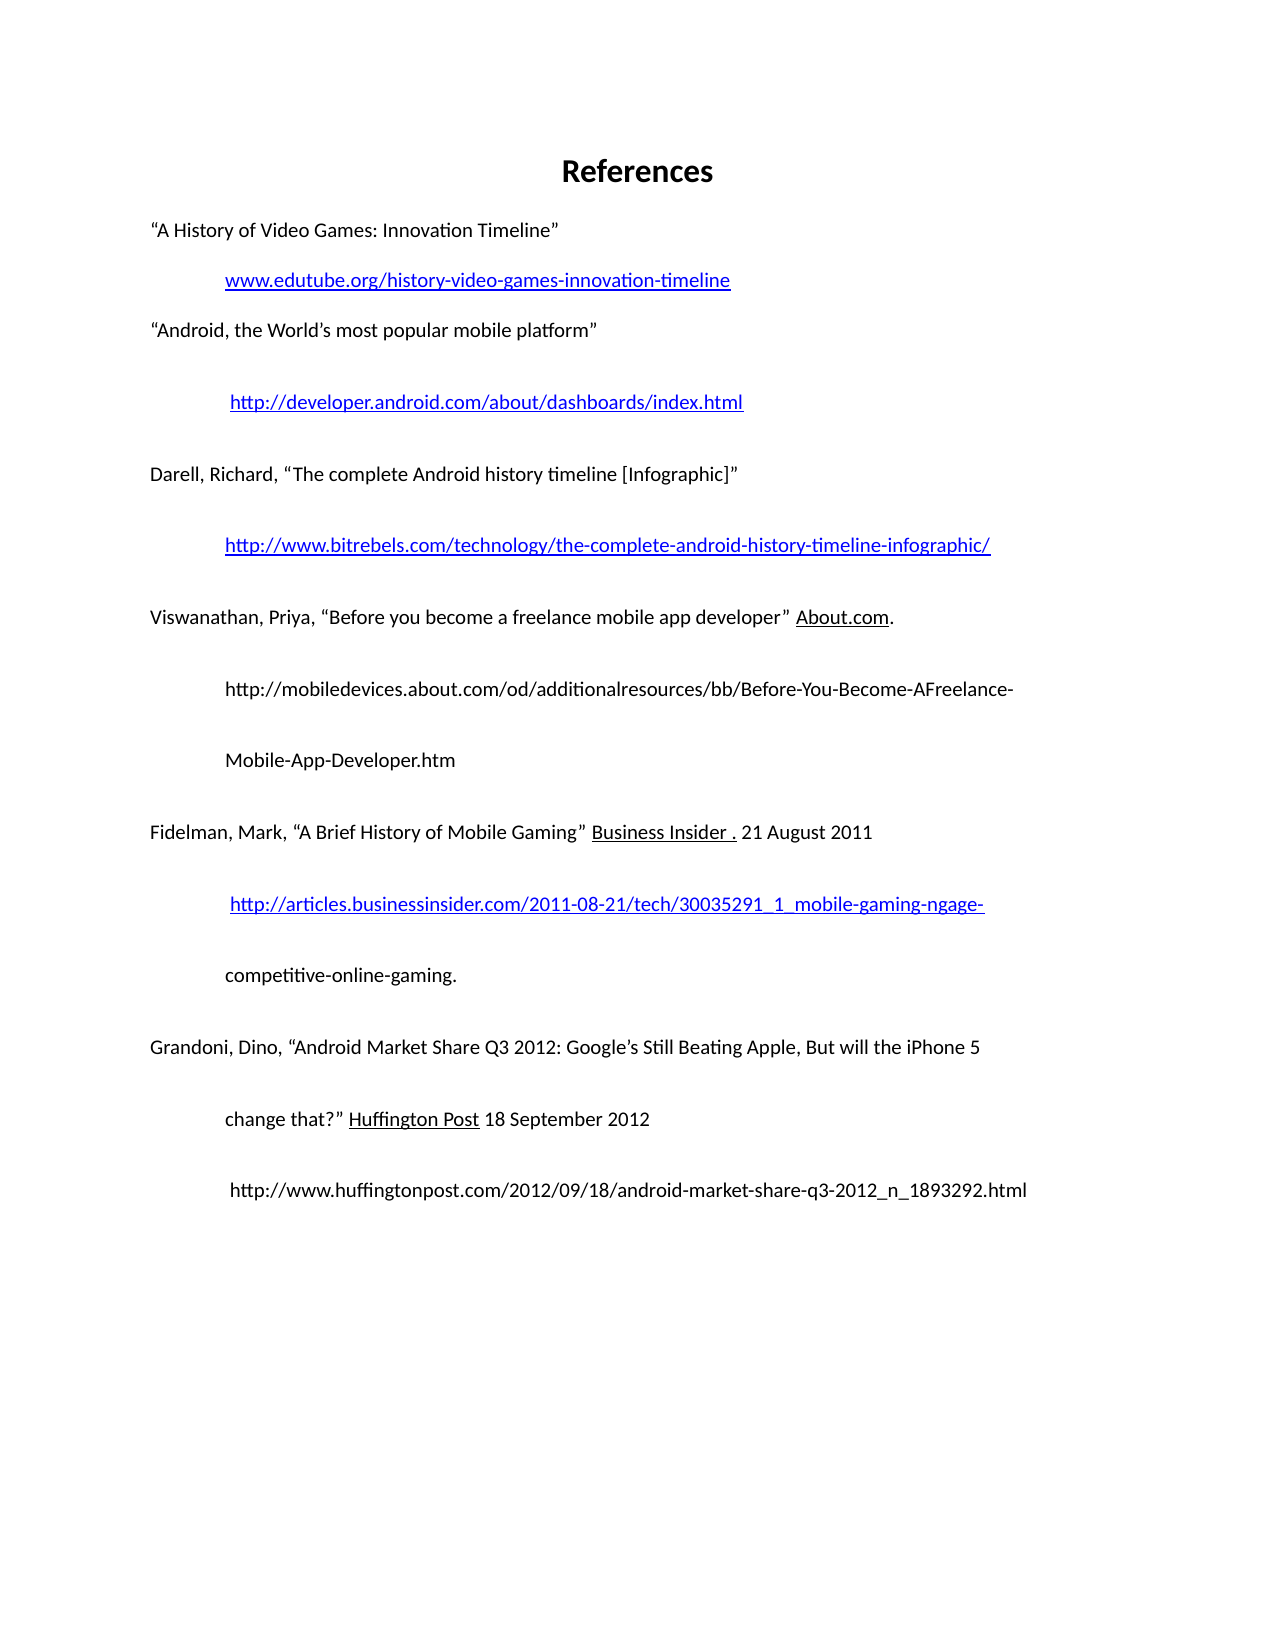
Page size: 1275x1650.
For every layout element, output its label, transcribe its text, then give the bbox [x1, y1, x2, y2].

text www.edutube.org/history-video-games-innovation-timeline [150, 268, 1125, 293]
text Grandoni, Dino, “Android Market Share Q3 2012: Google’s Still Beating Apple, But will the iPhone 5 [150, 1034, 1125, 1060]
text change that?” Huffington Post 18 September 2012 [150, 1106, 1125, 1131]
text “A History of Video Games: Innovation Timeline” [150, 218, 1125, 243]
text http://www.bitrebels.com/technology/the-complete-android-history-timeline-infographic/ [150, 533, 1125, 558]
text Darell, Richard, “The complete Android history timeline [Infographic]” [150, 461, 1125, 486]
text http://developer.android.com/about/dashboards/index.html [150, 389, 1125, 415]
text http://www.huffingtonpost.com/2012/09/18/android-market-share-q3-2012_n_1893292.html [150, 1178, 1125, 1203]
text Mobile-App-Developer.htm [150, 748, 1125, 773]
text http://articles.businessinsider.com/2011-08-21/tech/30035291_1_mobile-gaming-ngage- [150, 891, 1125, 916]
text competitive-online-gaming. [150, 963, 1125, 988]
text References [150, 150, 1125, 191]
text http://mobiledevices.about.com/od/additionalresources/bb/Before-You-Become-AFreelance- [150, 676, 1125, 701]
text “Android, the World’s most popular mobile platform” [150, 318, 1125, 343]
text Fidelman, Mark, “A Brief History of Mobile Gaming” Business Insider . 21 August 2011 [150, 819, 1125, 845]
text Viswanathan, Priya, “Before you become a freelance mobile app developer” About.com. [150, 604, 1125, 630]
